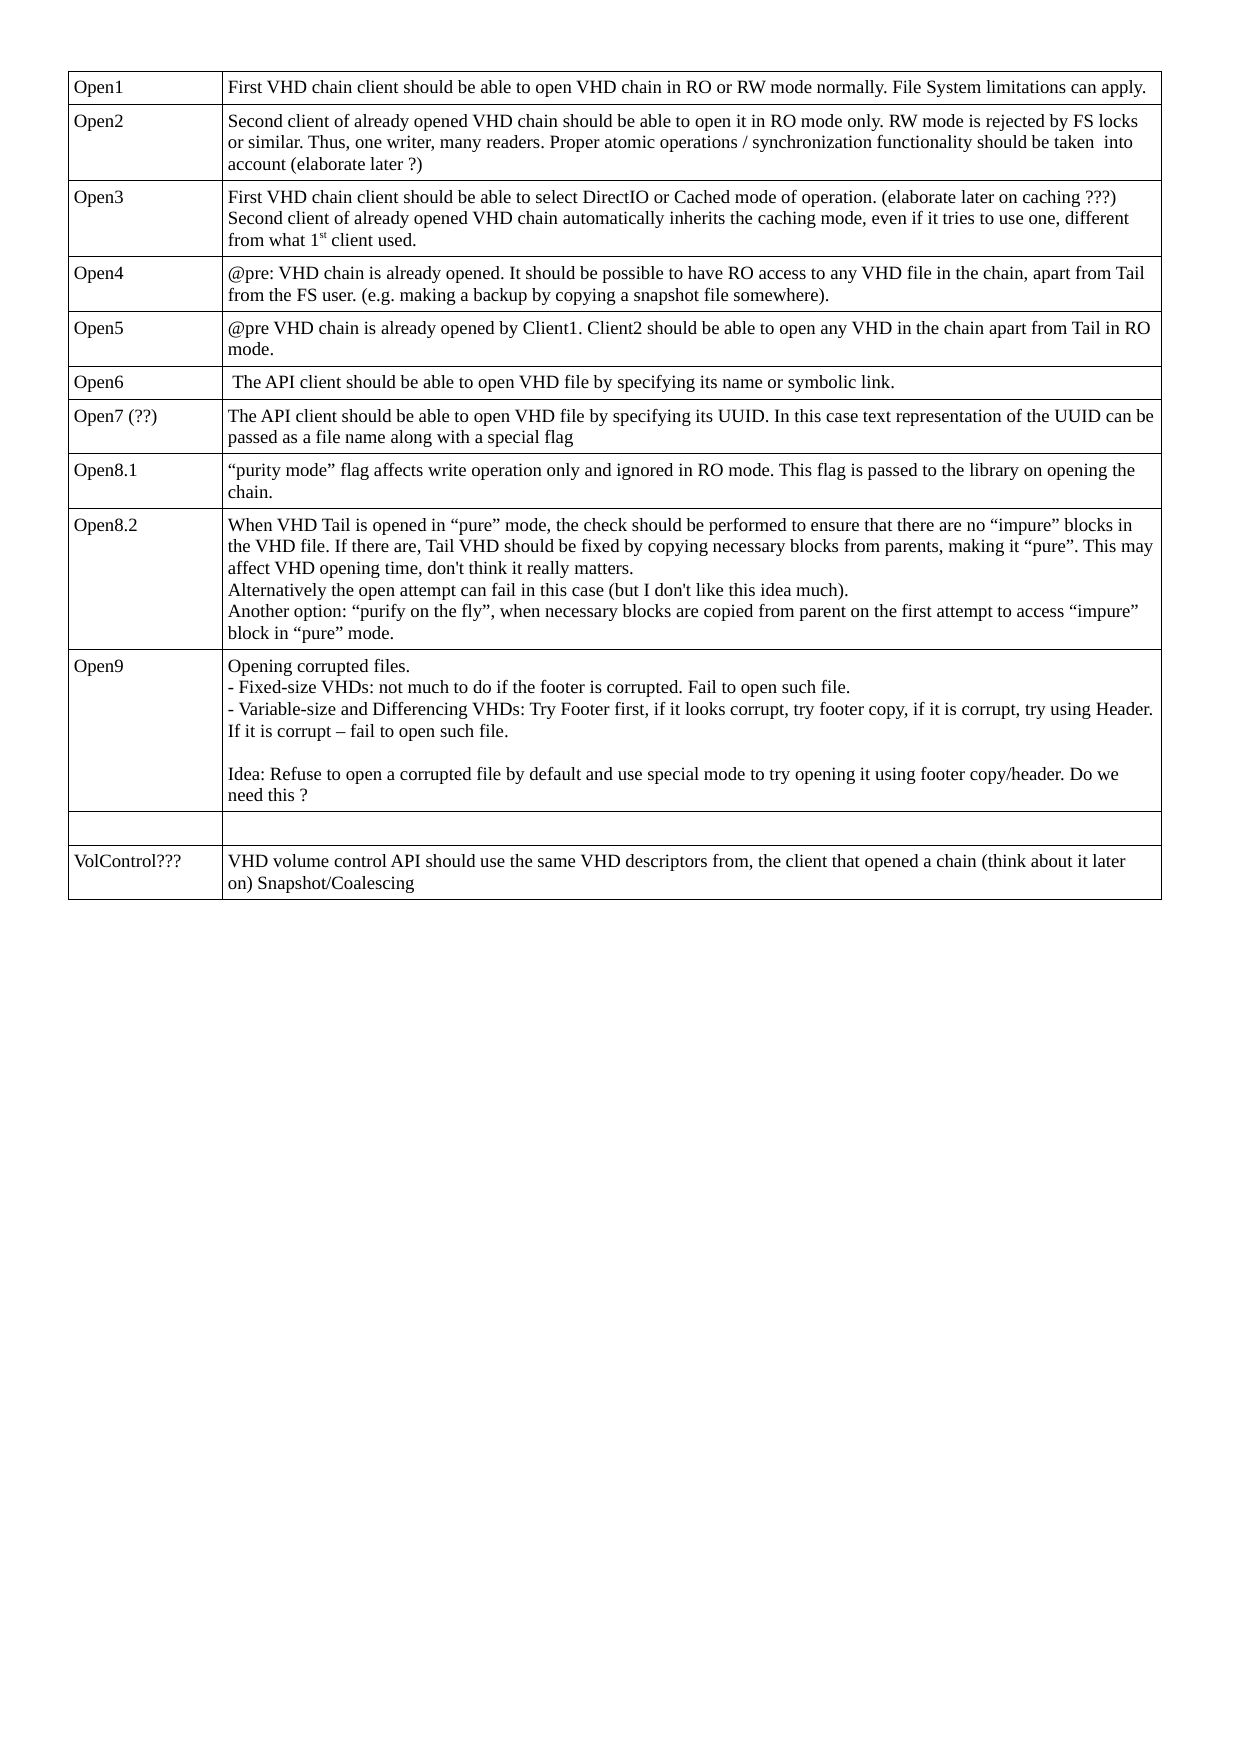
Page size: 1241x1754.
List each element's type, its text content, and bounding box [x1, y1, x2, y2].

table_cell The API client should be able to open VHD file by specifying its name or symbolic link. [223, 367, 1161, 399]
table_cell Opening corrupted files. - Fixed-size VHDs: not much to do if the footer is corrupted. Fail to open such file. - Variable-size and Differencing VHDs: Try Footer first, if it looks corrupt, try footer copy, if it is corrupt, try using Header. If it is corrupt – fail to open such file. Idea: Refuse to open a corrupted file by default and use special mode to try opening it using footer copy/header. Do we need this ? [223, 650, 1161, 811]
table_cell [69, 812, 222, 844]
table_cell Open4 [69, 257, 222, 311]
table_cell @pre: VHD chain is already opened. It should be possible to have RO access to any VHD file in the chain, apart from Tail from the FS user. (e.g. making a backup by copying a snapshot file somewhere). [223, 257, 1161, 311]
table_cell [223, 812, 1161, 844]
table_cell @pre VHD chain is already opened by Client1. Client2 should be able to open any VHD in the chain apart from Tail in RO mode. [223, 312, 1161, 366]
table_cell VHD volume control API should use the same VHD descriptors from, the client that opened a chain (think about it later on) Snapshot/Coalescing [223, 846, 1161, 899]
table_cell First VHD chain client should be able to select DirectIO or Cached mode of operation. (elaborate later on caching ???) Second client of already opened VHD chain automatically inherits the caching mode, even if it tries to use one, different from what 1st client used. [223, 181, 1161, 256]
table_cell When VHD Tail is opened in “pure” mode, the check should be performed to ensure that there are no “impure” blocks in the VHD file. If there are, Tail VHD should be fixed by copying necessary blocks from parents, making it “pure”. This may affect VHD opening time, don't think it really matters. Alternatively the open attempt can fail in this case (but I don't like this idea much). Another option: “purify on the fly”, when necessary blocks are copied from parent on the first attempt to access “impure” block in “pure” mode. [223, 509, 1161, 649]
table_cell First VHD chain client should be able to open VHD chain in RO or RW mode normally. File System limitations can apply. [223, 72, 1161, 104]
table_cell Open2 [69, 105, 222, 180]
table_cell Open7 (??) [69, 400, 222, 453]
table_cell Open9 [69, 650, 222, 811]
table_cell Second client of already opened VHD chain should be able to open it in RO mode only. RW mode is rejected by FS locks or similar. Thus, one writer, many readers. Proper atomic operations / synchronization functionality should be taken into account (elaborate later ?) [223, 105, 1161, 180]
table_cell Open1 [69, 72, 222, 104]
table_cell Open6 [69, 367, 222, 399]
table_cell Open5 [69, 312, 222, 366]
table_cell Open3 [69, 181, 222, 256]
table_cell VolControl??? [69, 846, 222, 899]
table_cell Open8.2 [69, 509, 222, 649]
table_cell The API client should be able to open VHD file by specifying its UUID. In this case text representation of the UUID can be passed as a file name along with a special flag [223, 400, 1161, 453]
table_cell Open8.1 [69, 454, 222, 508]
table_cell “purity mode” flag affects write operation only and ignored in RO mode. This flag is passed to the library on opening the chain. [223, 454, 1161, 508]
